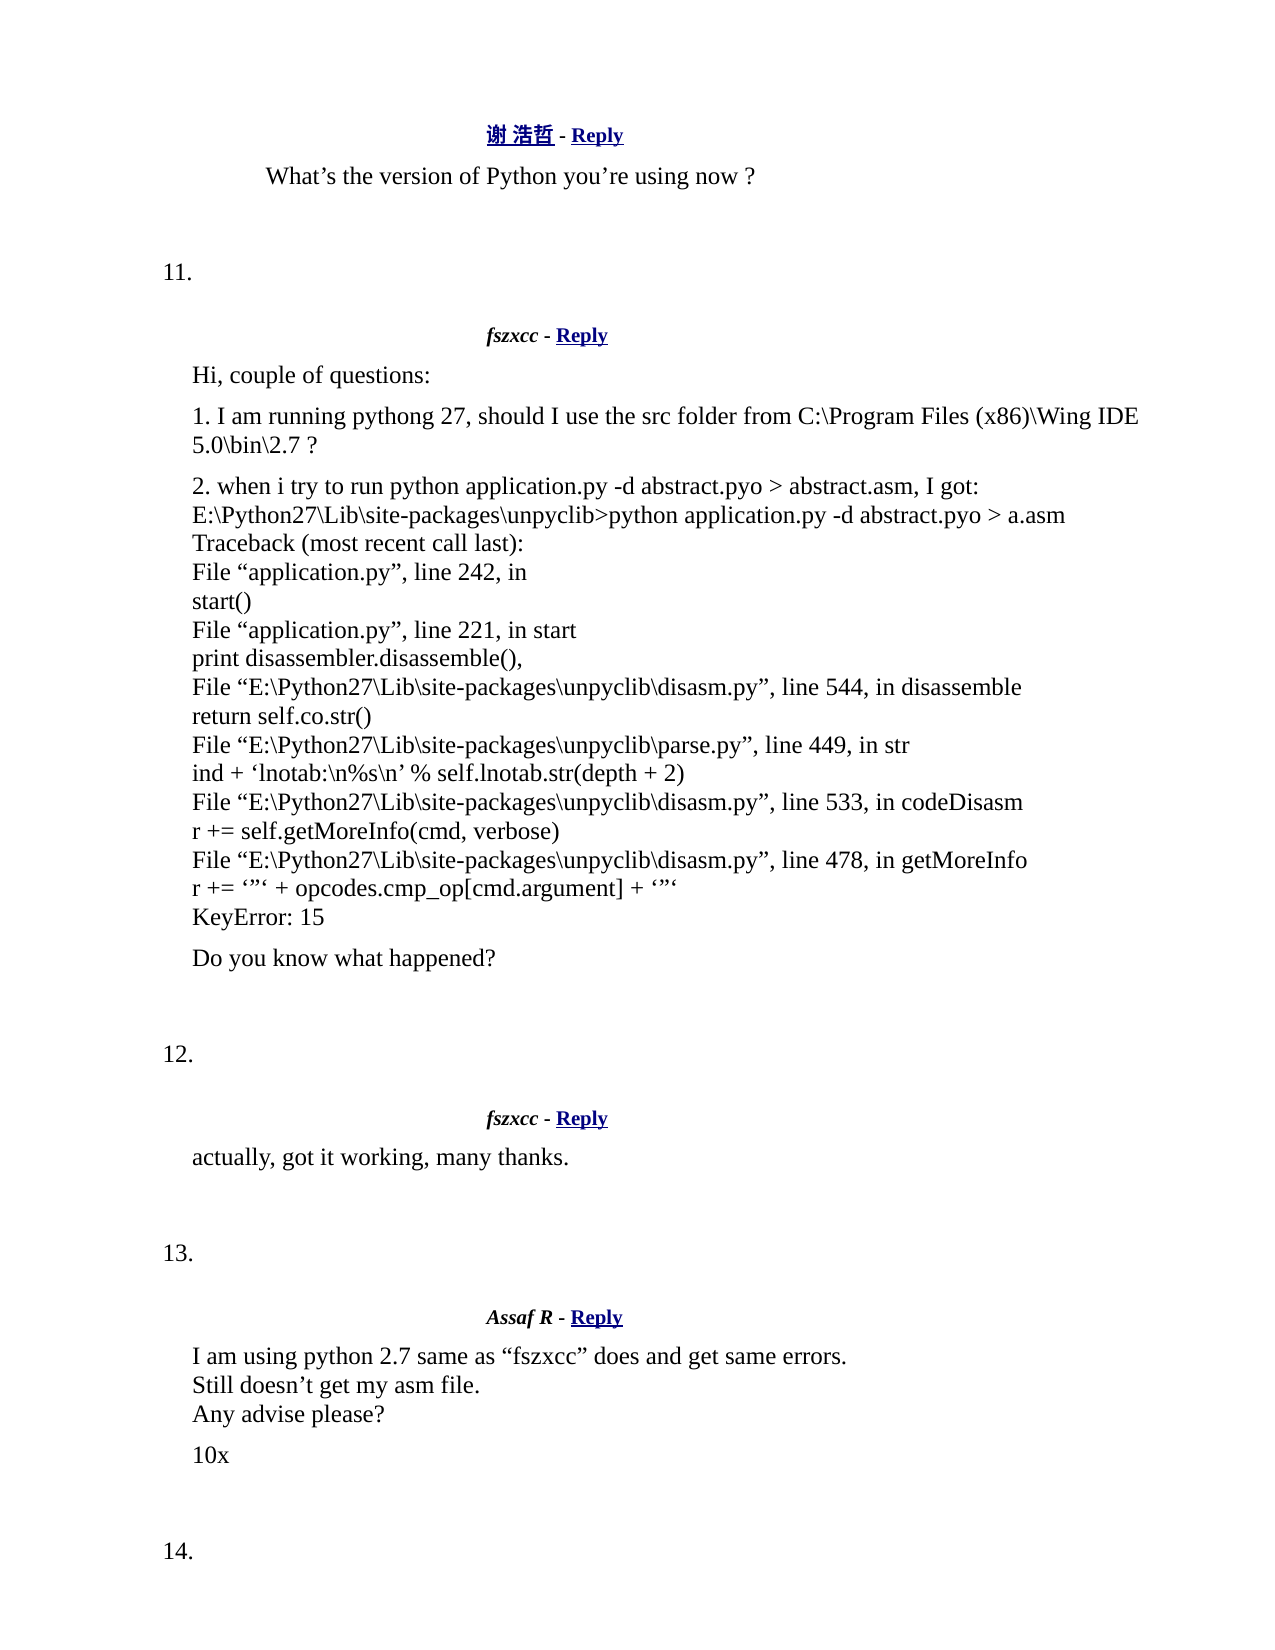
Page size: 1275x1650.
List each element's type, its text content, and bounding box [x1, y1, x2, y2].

list actually, got it working, many thanks. [162, 1142, 1157, 1171]
subtitle 谢 浩哲 - Reply [457, 118, 1157, 148]
list Do you know what happened? [162, 943, 1157, 972]
list 2. when i try to run python application.py -d abstract.pyo > abstract.asm, I got: E:\Python27\Lib\site-packages\unpyclib>python application.py -d abstract.pyo > a.asm Traceback (most recent call last): File “application.py”, line 242, in start() File “application.py”, line 221, in start print disassembler.disassemble(), File “E:\Python27\Lib\site-packages\unpyclib\disasm.py”, line 544, in disassemble return self.co.str() File “E:\Python27\Lib\site-packages\unpyclib\parse.py”, line 449, in str ind + ‘lnotab:\n%s\n’ % self.lnotab.str(depth + 2) File “E:\Python27\Lib\site-packages\unpyclib\disasm.py”, line 533, in codeDisasm r += self.getMoreInfo(cmd, verbose) File “E:\Python27\Lib\site-packages\unpyclib\disasm.py”, line 478, in getMoreInfo r += ‘”‘ + opcodes.cmp_op[cmd.argument] + ‘”‘ KeyError: 15 [162, 471, 1157, 931]
subtitle fszxcc - Reply [457, 323, 1157, 347]
subtitle Assaf R - Reply [457, 1305, 1157, 1329]
list I am using python 2.7 same as “fszxcc” does and get same errors. Still doesn’t get my asm file. Any advise please? [162, 1341, 1157, 1427]
list What’s the version of Python you’re using now ? [236, 161, 1157, 190]
list 1. I am running pythong 27, should I use the src folder from C:\Program Files (x86)\Wing IDE 5.0\bin\2.7 ? [162, 401, 1157, 458]
list 10x [162, 1440, 1157, 1469]
subtitle fszxcc - Reply [457, 1106, 1157, 1130]
list Hi, couple of questions: [162, 360, 1157, 388]
